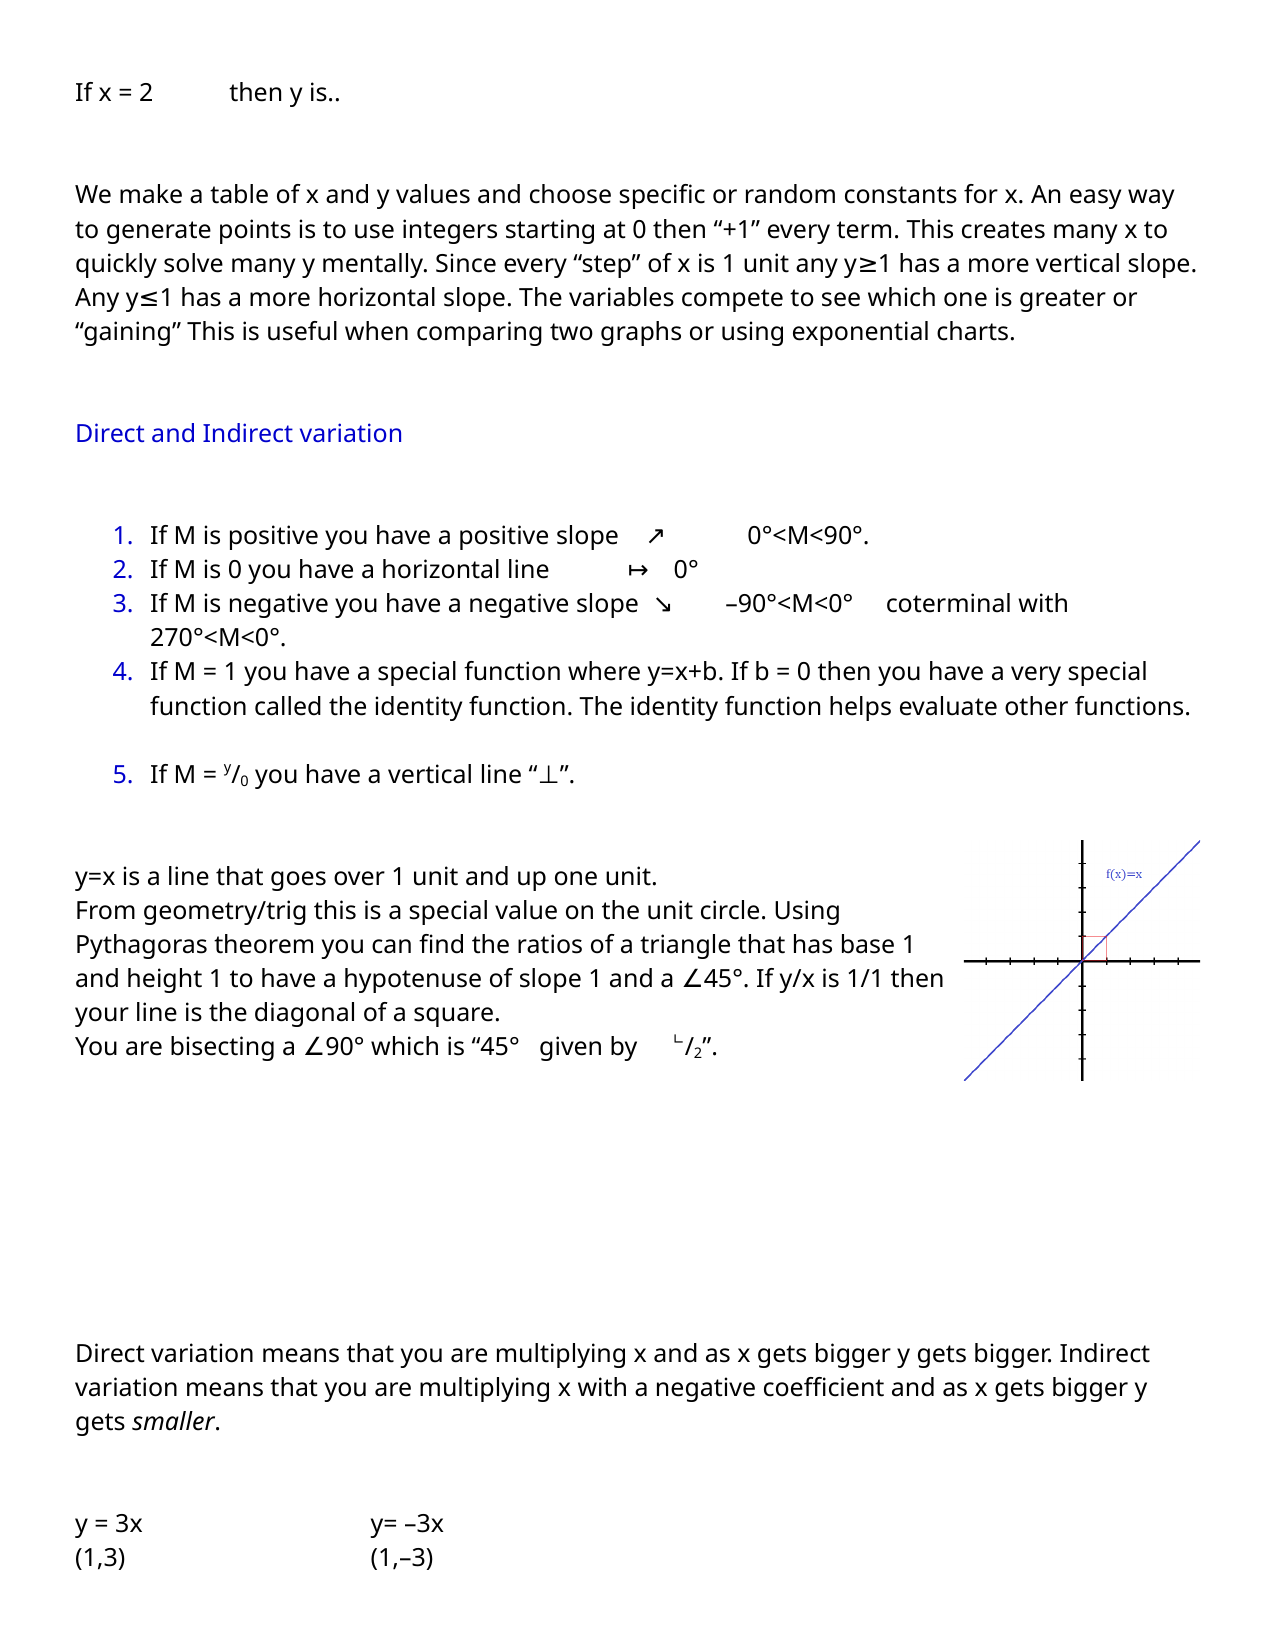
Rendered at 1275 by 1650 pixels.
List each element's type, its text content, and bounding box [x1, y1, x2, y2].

text From geometry/trig this is a special value on the unit circle. Using Pythagoras theorem you can find the ratios of a triangle that has base 1 and height 1 to have a hypotenuse of slope 1 and a ∠45°. If y/x is 1/1 then your line is the diagonal of a square. [75, 892, 963, 1029]
text y=x is a line that goes over 1 unit and up one unit. [75, 858, 963, 892]
list If M is negative you have a negative slope ↘ –90°<M<0° coterminal with 270°<M<0°. [112, 586, 1200, 654]
text Direct and Indirect variation [75, 416, 1200, 450]
list If M = 1 you have a special function where y=x+b. If b = 0 then you have a very special function called the identity function. The identity function helps evaluate other functions. [112, 654, 1200, 756]
list If M is positive you have a positive slope ↗ 0°<M<90°. [112, 518, 1200, 552]
list If M is 0 you have a horizontal line ↦ 0° [112, 552, 1200, 586]
list If M = y/0 you have a vertical line “⊥”. [112, 756, 1200, 790]
text y = 3x y= –3x [75, 1506, 1200, 1540]
text (1,3) (1,–3) [75, 1540, 1200, 1574]
text You are bisecting a ∠90° which is “45° given by ∟/2”. [75, 1029, 963, 1063]
text Direct variation means that you are multiplying x and as x gets bigger y gets bigger. Indirect variation means that you are multiplying x with a negative coefficient and as x gets bigger y gets smaller. [75, 1335, 1200, 1437]
text If x = 2 then y is.. [75, 75, 1200, 109]
text We make a table of x and y values and choose specific or random constants for x. An easy way to generate points is to use integers starting at 0 then “+1” every term. This creates many x to quickly solve many y mentally. Since every “step” of x is 1 unit any y≥1 has a more vertical slope. Any y≤1 has a more horizontal slope. The variables compete to see which one is greater or “gaining” This is useful when comparing two graphs or using exponential charts. [75, 177, 1200, 347]
